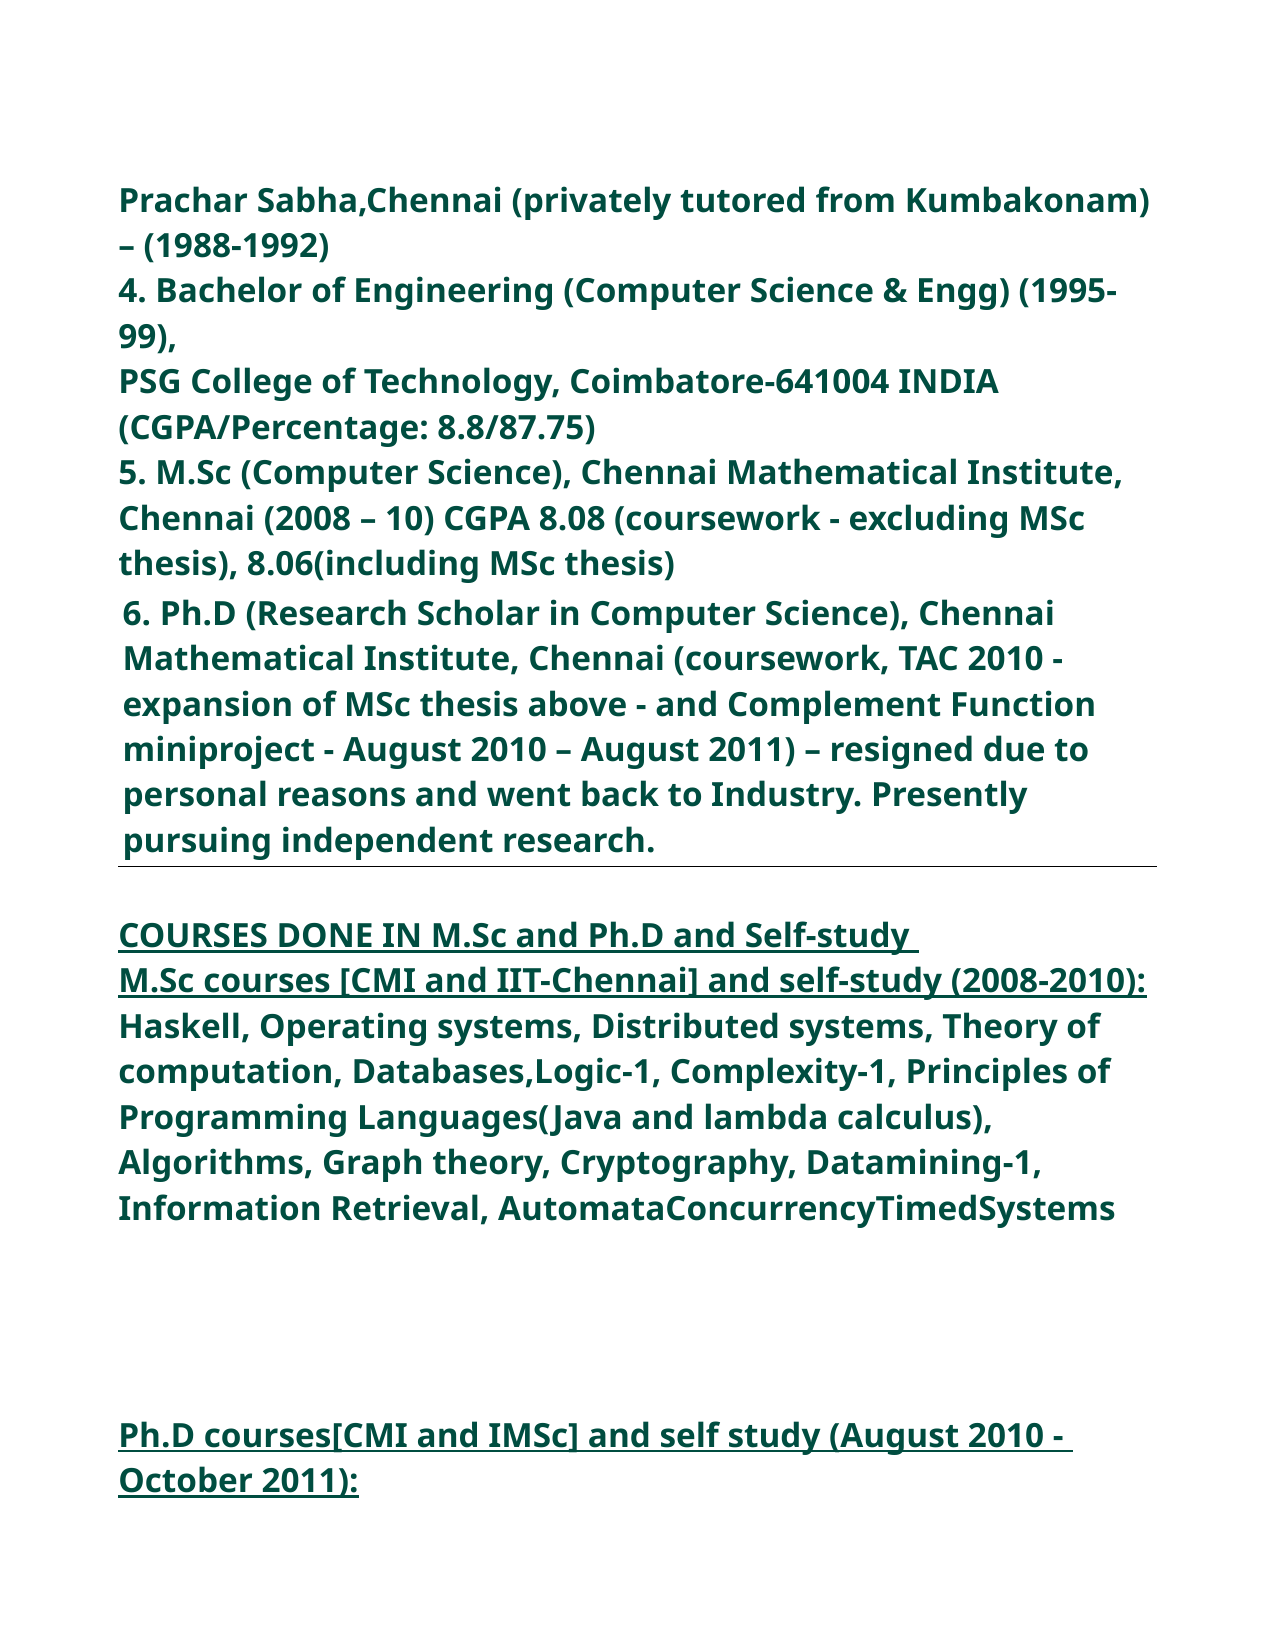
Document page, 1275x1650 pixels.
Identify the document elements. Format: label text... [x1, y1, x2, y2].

text 6. Ph.D (Research Scholar in Computer Science), Chennai Mathematical Institute, Chennai (coursework, TAC 2010 - expansion of MSc thesis above - and Complement Function miniproject - August 2010 – August 2011) – resigned due to personal reasons and went back to Industry. Presently pursuing independent research. [118, 585, 1157, 866]
text Prachar Sabha,Chennai (privately tutored from Kumbakonam) – (1988-1992) [118, 176, 1157, 267]
text M.Sc courses [CMI and IIT-Chennai] and self-study (2008-2010): Haskell, Operating systems, Distributed systems, Theory of computation, Databases,Logic-1, Complexity-1, Principles of Programming Languages(Java and lambda calculus), Algorithms, Graph theory, Cryptography, Datamining-1, Information Retrieval, AutomataConcurrencyTimedSystems [118, 957, 1157, 1275]
text PSG College of Technology, Coimbatore-641004 INDIA (CGPA/Percentage: 8.8/87.75) [118, 358, 1157, 449]
text 4. Bachelor of Engineering (Computer Science & Engg) (1995-99), [118, 267, 1157, 358]
text Ph.D courses[CMI and IMSc] and self study (August 2010 - October 2011): [118, 1366, 1157, 1502]
text 5. M.Sc (Computer Science), Chennai Mathematical Institute, Chennai (2008 – 10) CGPA 8.08 (coursework - excluding MSc thesis), 8.06(including MSc thesis) [118, 449, 1157, 585]
text COURSES DONE IN M.Sc and Ph.D and Self-study [118, 912, 1157, 957]
